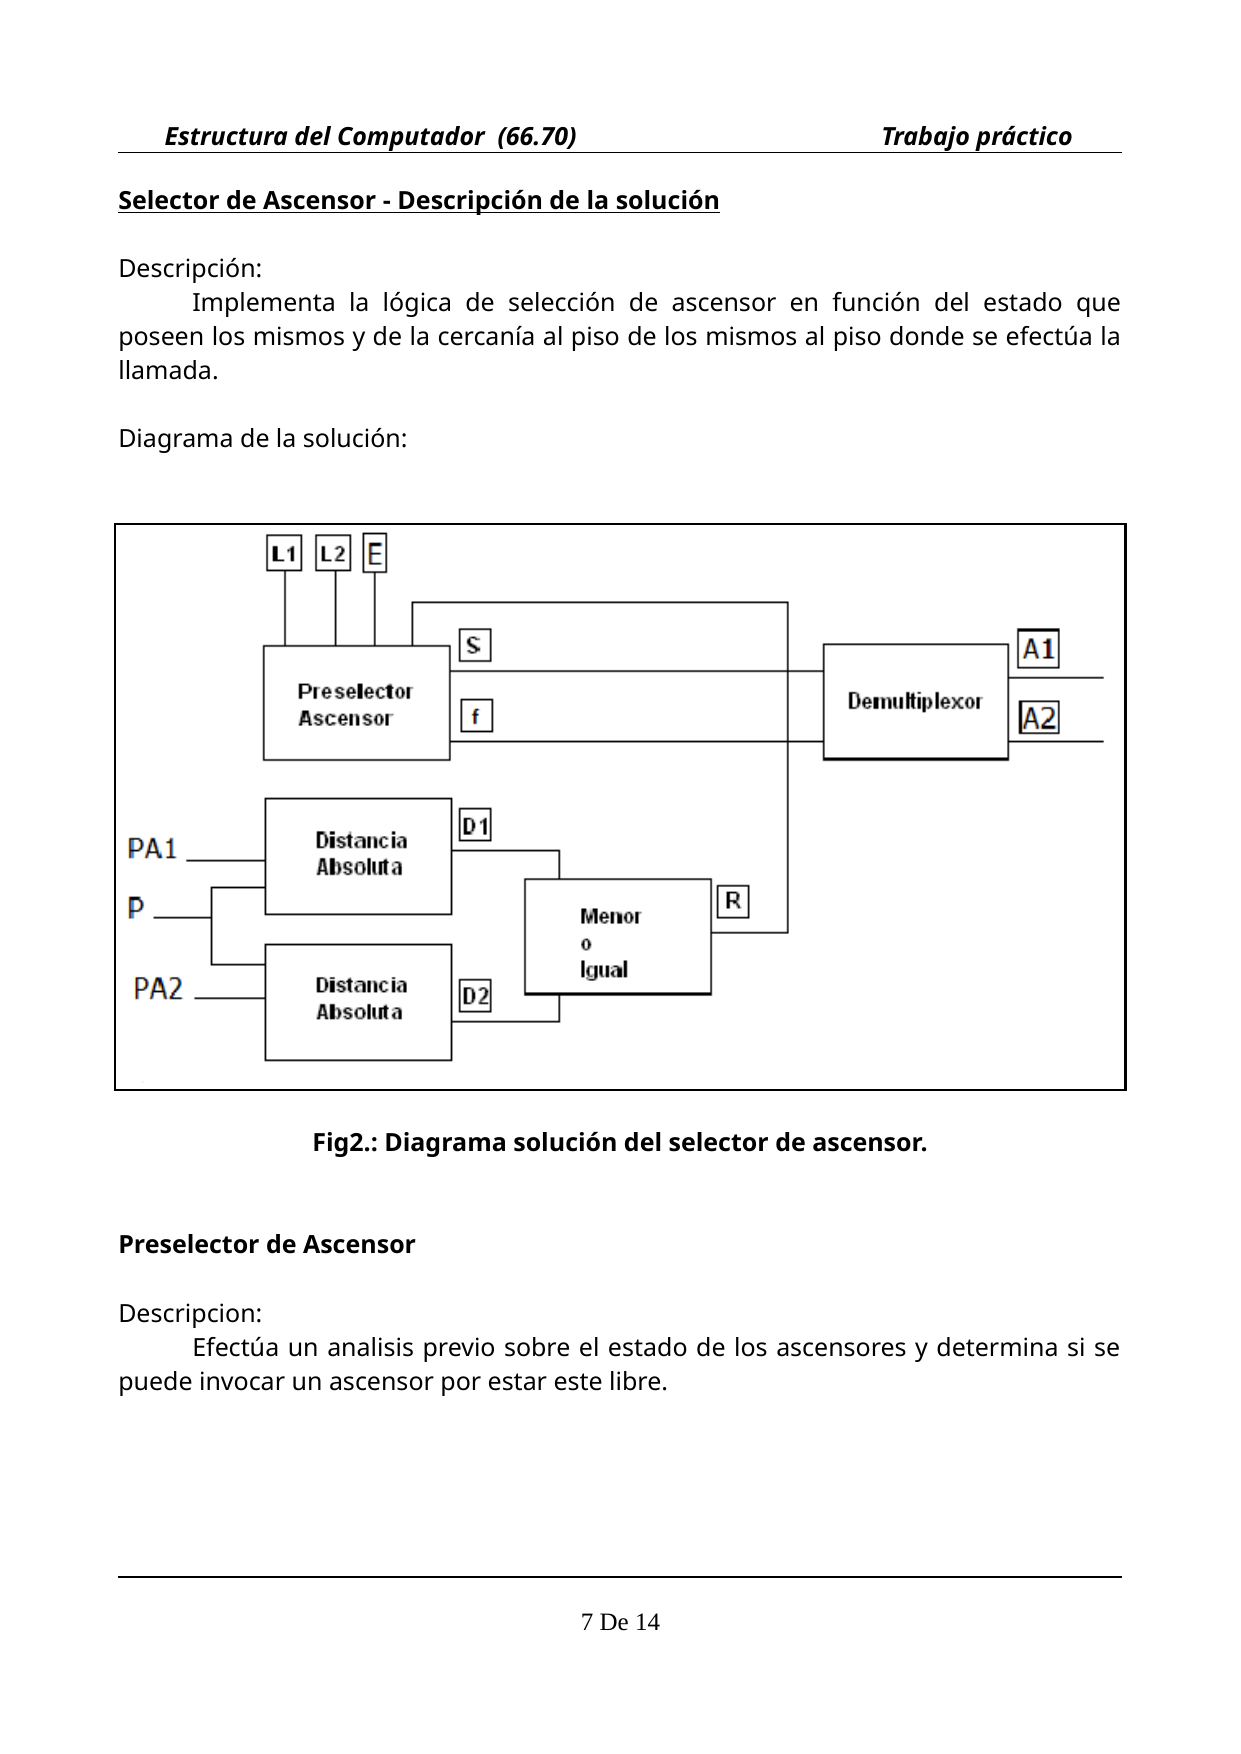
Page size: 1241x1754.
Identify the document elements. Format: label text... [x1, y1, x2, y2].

text Efectúa un analisis previo sobre el estado de los ascensores y determina si se puede invocar un ascensor por estar este libre. [118, 1329, 1122, 1397]
text Diagrama de la solución: [118, 421, 1122, 455]
text Implementa la lógica de selección de ascensor en función del estado que poseen los mismos y de la cercanía al piso de los mismos al piso donde se efectúa la llamada. [118, 285, 1122, 387]
text Descripción: [118, 251, 1122, 285]
text Descripcion: [118, 1295, 1122, 1329]
text Fig2.: Diagrama solución del selector de ascensor. [118, 1125, 1122, 1159]
text Preselector de Ascensor [118, 1227, 1122, 1261]
text Selector de Ascensor - Descripción de la solución [118, 183, 1122, 217]
